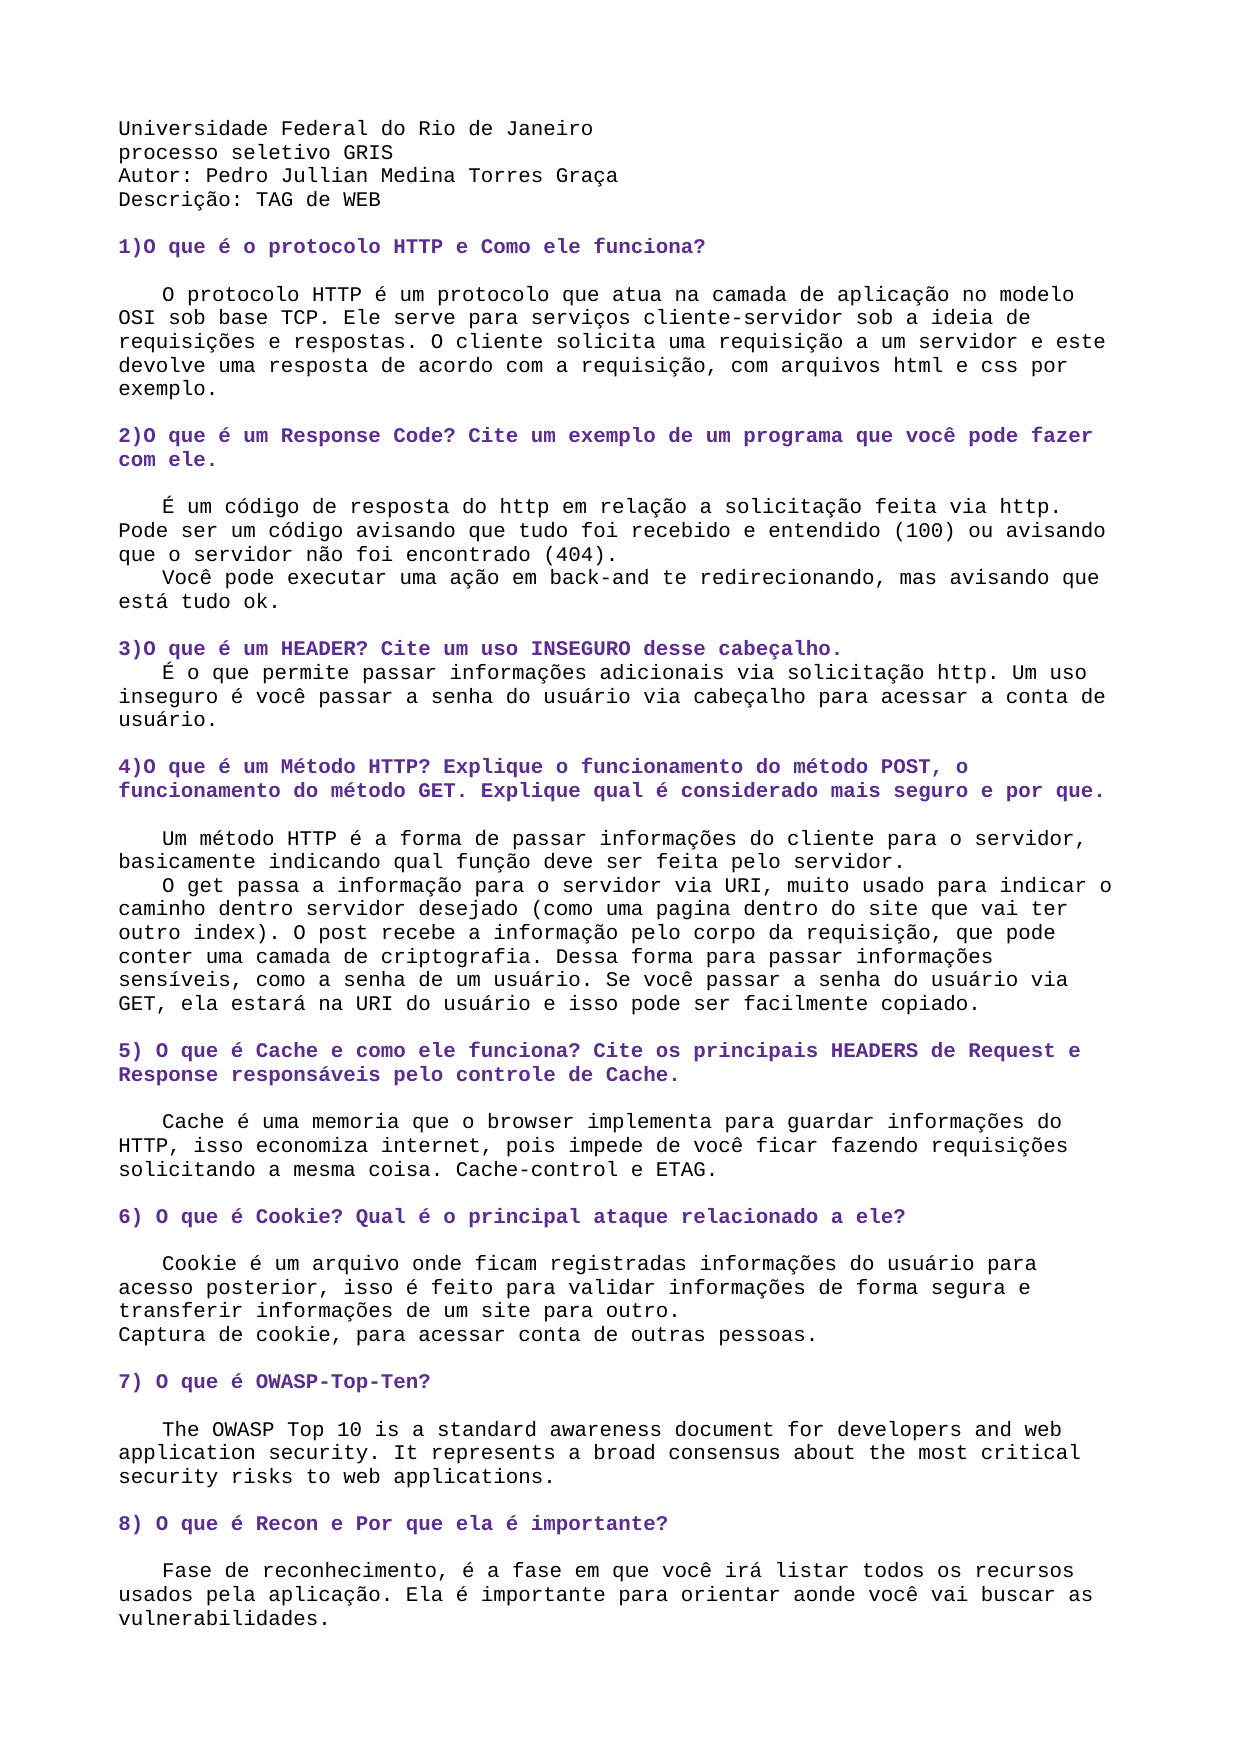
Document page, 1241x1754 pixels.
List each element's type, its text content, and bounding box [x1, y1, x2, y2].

text Captura de cookie, para acessar conta de outras pessoas. [118, 1324, 1122, 1348]
text 7) O que é OWASP-Top-Ten? [118, 1371, 1122, 1395]
text É um código de resposta do http em relação a solicitação feita via http. Pode ser um código avisando que tudo foi recebido e entendido (100) ou avisando que o servidor não foi encontrado (404). [118, 496, 1122, 567]
text processo seletivo GRIS [118, 142, 1122, 165]
text Descrição: TAG de WEB [118, 189, 1122, 213]
text 4)O que é um Método HTTP? Explique o funcionamento do método POST, o funcionamento do método GET. Explique qual é considerado mais seguro e por que. [118, 757, 1122, 804]
text Universidade Federal do Rio de Janeiro [118, 118, 1122, 142]
text 2)O que é um Response Code? Cite um exemplo de um programa que você pode fazer com ele. [118, 426, 1122, 473]
text O get passa a informação para o servidor via URI, muito usado para indicar o caminho dentro servidor desejado (como uma pagina dentro do site que vai ter outro index). O post recebe a informação pelo corpo da requisição, que pode conter uma camada de criptografia. Dessa forma para passar informações sensíveis, como a senha de um usuário. Se você passar a senha do usuário via GET, ela estará na URI do usuário e isso pode ser facilmente copiado. [118, 875, 1122, 1017]
text 8) O que é Recon e Por que ela é importante? [118, 1513, 1122, 1537]
text 5) O que é Cache e como ele funciona? Cite os principais HEADERS de Request e Response responsáveis pelo controle de Cache. [118, 1040, 1122, 1088]
text Cookie é um arquivo onde ficam registradas informações do usuário para acesso posterior, isso é feito para validar informações de forma segura e transferir informações de um site para outro. [118, 1253, 1122, 1324]
text Fase de reconhecimento, é a fase em que você irá listar todos os recursos usados pela aplicação. Ela é importante para orientar aonde você vai buscar as vulnerabilidades. [118, 1561, 1122, 1631]
text The OWASP Top 10 is a standard awareness document for developers and web application security. It represents a broad consensus about the most critical security risks to web applications. [118, 1419, 1122, 1489]
text É o que permite passar informações adicionais via solicitação http. Um uso inseguro é você passar a senha do usuário via cabeçalho para acessar a conta de usuário. [118, 662, 1122, 733]
text Cache é uma memoria que o browser implementa para guardar informações do HTTP, isso economiza internet, pois impede de você ficar fazendo requisições solicitando a mesma coisa. Cache-control e ETAG. [118, 1111, 1122, 1182]
text 6) O que é Cookie? Qual é o principal ataque relacionado a ele? [118, 1206, 1122, 1229]
text 3)O que é um HEADER? Cite um uso INSEGURO desse cabeçalho. [118, 638, 1122, 662]
text O protocolo HTTP é um protocolo que atua na camada de aplicação no modelo OSI sob base TCP. Ele serve para serviços cliente-servidor sob a ideia de requisições e respostas. O cliente solicita uma requisição a um servidor e este devolve uma resposta de acordo com a requisição, com arquivos html e css por exemplo. [118, 284, 1122, 402]
text Um método HTTP é a forma de passar informações do cliente para o servidor, basicamente indicando qual função deve ser feita pelo servidor. [118, 827, 1122, 875]
text Autor: Pedro Jullian Medina Torres Graça [118, 165, 1122, 189]
text Você pode executar uma ação em back-and te redirecionando, mas avisando que está tudo ok. [118, 567, 1122, 615]
text 1)O que é o protocolo HTTP e Como ele funciona? [118, 236, 1122, 260]
